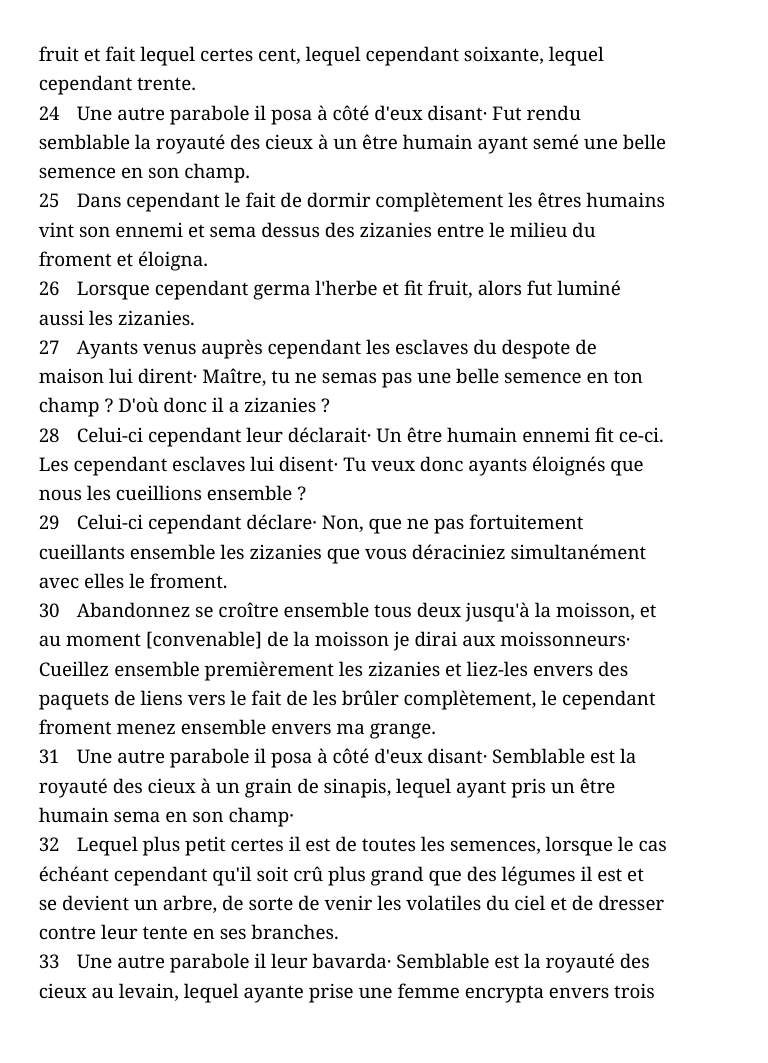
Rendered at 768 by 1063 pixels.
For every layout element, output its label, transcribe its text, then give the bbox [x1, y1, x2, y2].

text fruit et fait lequel certes cent, lequel cependant soixante, lequel cependant trente. 24 Une autre parabole il posa à côté d'eux disant· Fut rendu semblable la royauté des cieux à un être humain ayant semé une belle semence en son champ. 25 Dans cependant le fait de dormir complètement les êtres humains vint son ennemi et sema dessus des zizanies entre le milieu du froment et éloigna. 26 Lorsque cependant germa l'herbe et fit fruit, alors fut luminé aussi les zizanies. 27 Ayants venus auprès cependant les esclaves du despote de maison lui dirent· Maître, tu ne semas pas une belle semence en ton champ ? D'où donc il a zizanies ? 28 Celui-ci cependant leur déclarait· Un être humain ennemi fit ce-ci. Les cependant esclaves lui disent· Tu veux donc ayants éloignés que nous les cueillions ensemble ? 29 Celui-ci cependant déclare· Non, que ne pas fortuitement cueillants ensemble les zizanies que vous déraciniez simultanément avec elles le froment. 30 Abandonnez se croître ensemble tous deux jusqu'à la moisson, et au moment [convenable] de la moisson je dirai aux moissonneurs· Cueillez ensemble premièrement les zizanies et liez-les envers des paquets de liens vers le fait de les brûler complètement, le cependant froment menez ensemble envers ma grange. 31 Une autre parabole il posa à côté d'eux disant· Semblable est la royauté des cieux à un grain de sinapis, lequel ayant pris un être humain sema en son champ· 32 Lequel plus petit certes il est de toutes les semences, lorsque le cas échéant cependant qu'il soit crû plus grand que des légumes il est et se devient un arbre, de sorte de venir les volatiles du ciel et de dresser contre leur tente en ses branches. 33 Une autre parabole il leur bavarda· Semblable est la royauté des cieux au levain, lequel ayante prise une femme encrypta envers trois [38, 41, 667, 1003]
